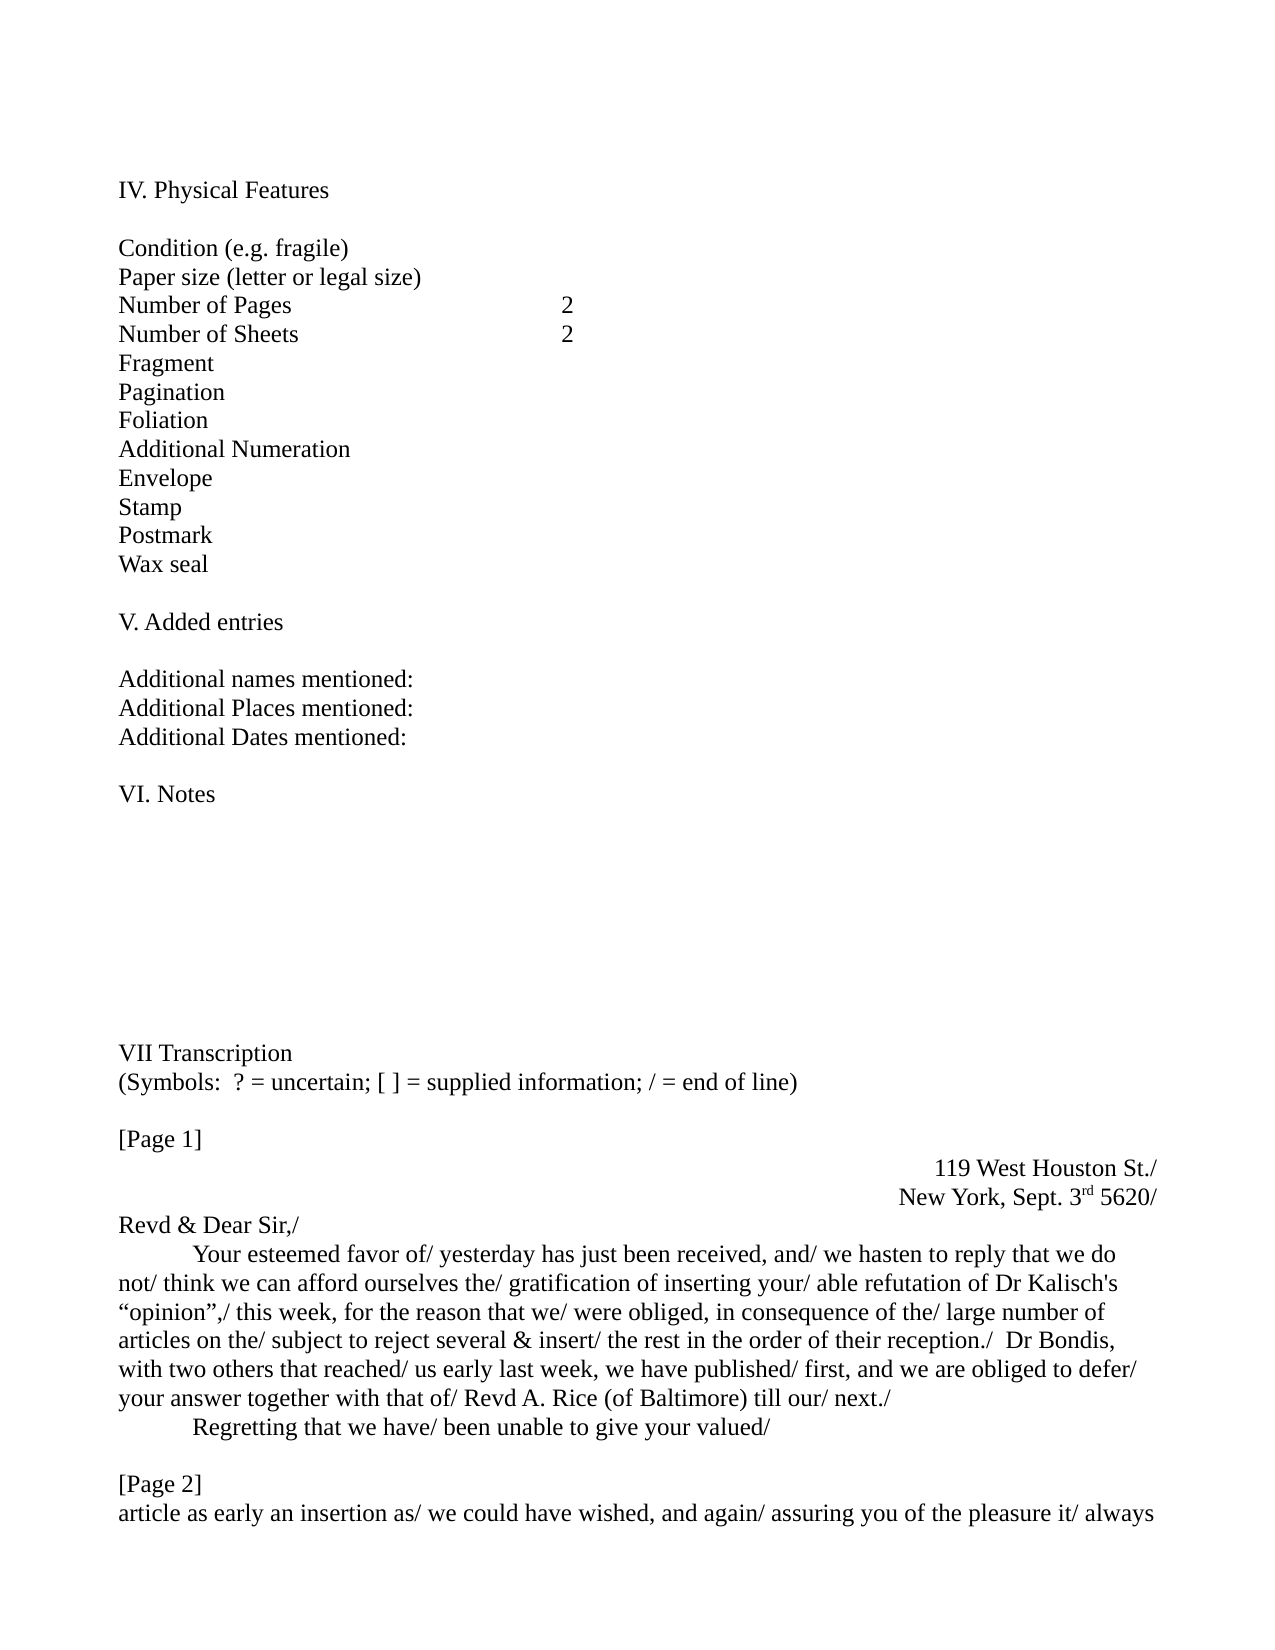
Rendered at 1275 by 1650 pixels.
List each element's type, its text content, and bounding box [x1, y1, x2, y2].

text Stamp [118, 492, 1157, 521]
text Envelope [118, 463, 1157, 492]
text Regretting that we have/ been unable to give your valued/ [118, 1412, 1157, 1441]
text Wax seal [118, 549, 1157, 578]
text Your esteemed favor of/ yesterday has just been received, and/ we hasten to reply that we do not/ think we can afford ourselves the/ gratification of inserting your/ able refutation of Dr Kalisch's “opinion”,/ this week, for the reason that we/ were obliged, in consequence of the/ large number of articles on the/ subject to reject several & insert/ the rest in the order of their reception./ Dr Bondis, with two others that reached/ us early last week, we have published/ first, and we are obliged to defer/ your answer together with that of/ Revd A. Rice (of Baltimore) till our/ next./ [118, 1239, 1157, 1412]
text Paper size (letter or legal size) [118, 262, 1157, 291]
text Postmark [118, 521, 1157, 549]
text [Page 2] [118, 1469, 1157, 1498]
text Additional Numeration [118, 434, 1157, 463]
text Number of Pages 2 [118, 291, 1157, 319]
text Revd & Dear Sir,/ [118, 1211, 1157, 1239]
text VI. Notes [118, 779, 1157, 808]
text V. Added entries [118, 607, 1157, 636]
text [Page 1] [118, 1124, 1157, 1153]
text New York, Sept. 3rd 5620/ [118, 1182, 1157, 1211]
text IV. Physical Features [118, 176, 1157, 204]
text Additional Places mentioned: [118, 693, 1157, 722]
text Fragment [118, 348, 1157, 377]
text Additional Dates mentioned: [118, 722, 1157, 751]
text Additional names mentioned: [118, 664, 1157, 693]
text 119 West Houston St./ [118, 1153, 1157, 1182]
text VII Transcription [118, 1038, 1157, 1067]
text (Symbols: ? = uncertain; [ ] = supplied information; / = end of line) [118, 1067, 1157, 1096]
text article as early an insertion as/ we could have wished, and again/ assuring you of the pleasure it/ always [118, 1498, 1157, 1527]
text Foliation [118, 406, 1157, 434]
text Pagination [118, 377, 1157, 406]
text Number of Sheets 2 [118, 319, 1157, 348]
text Condition (e.g. fragile) [118, 233, 1157, 262]
